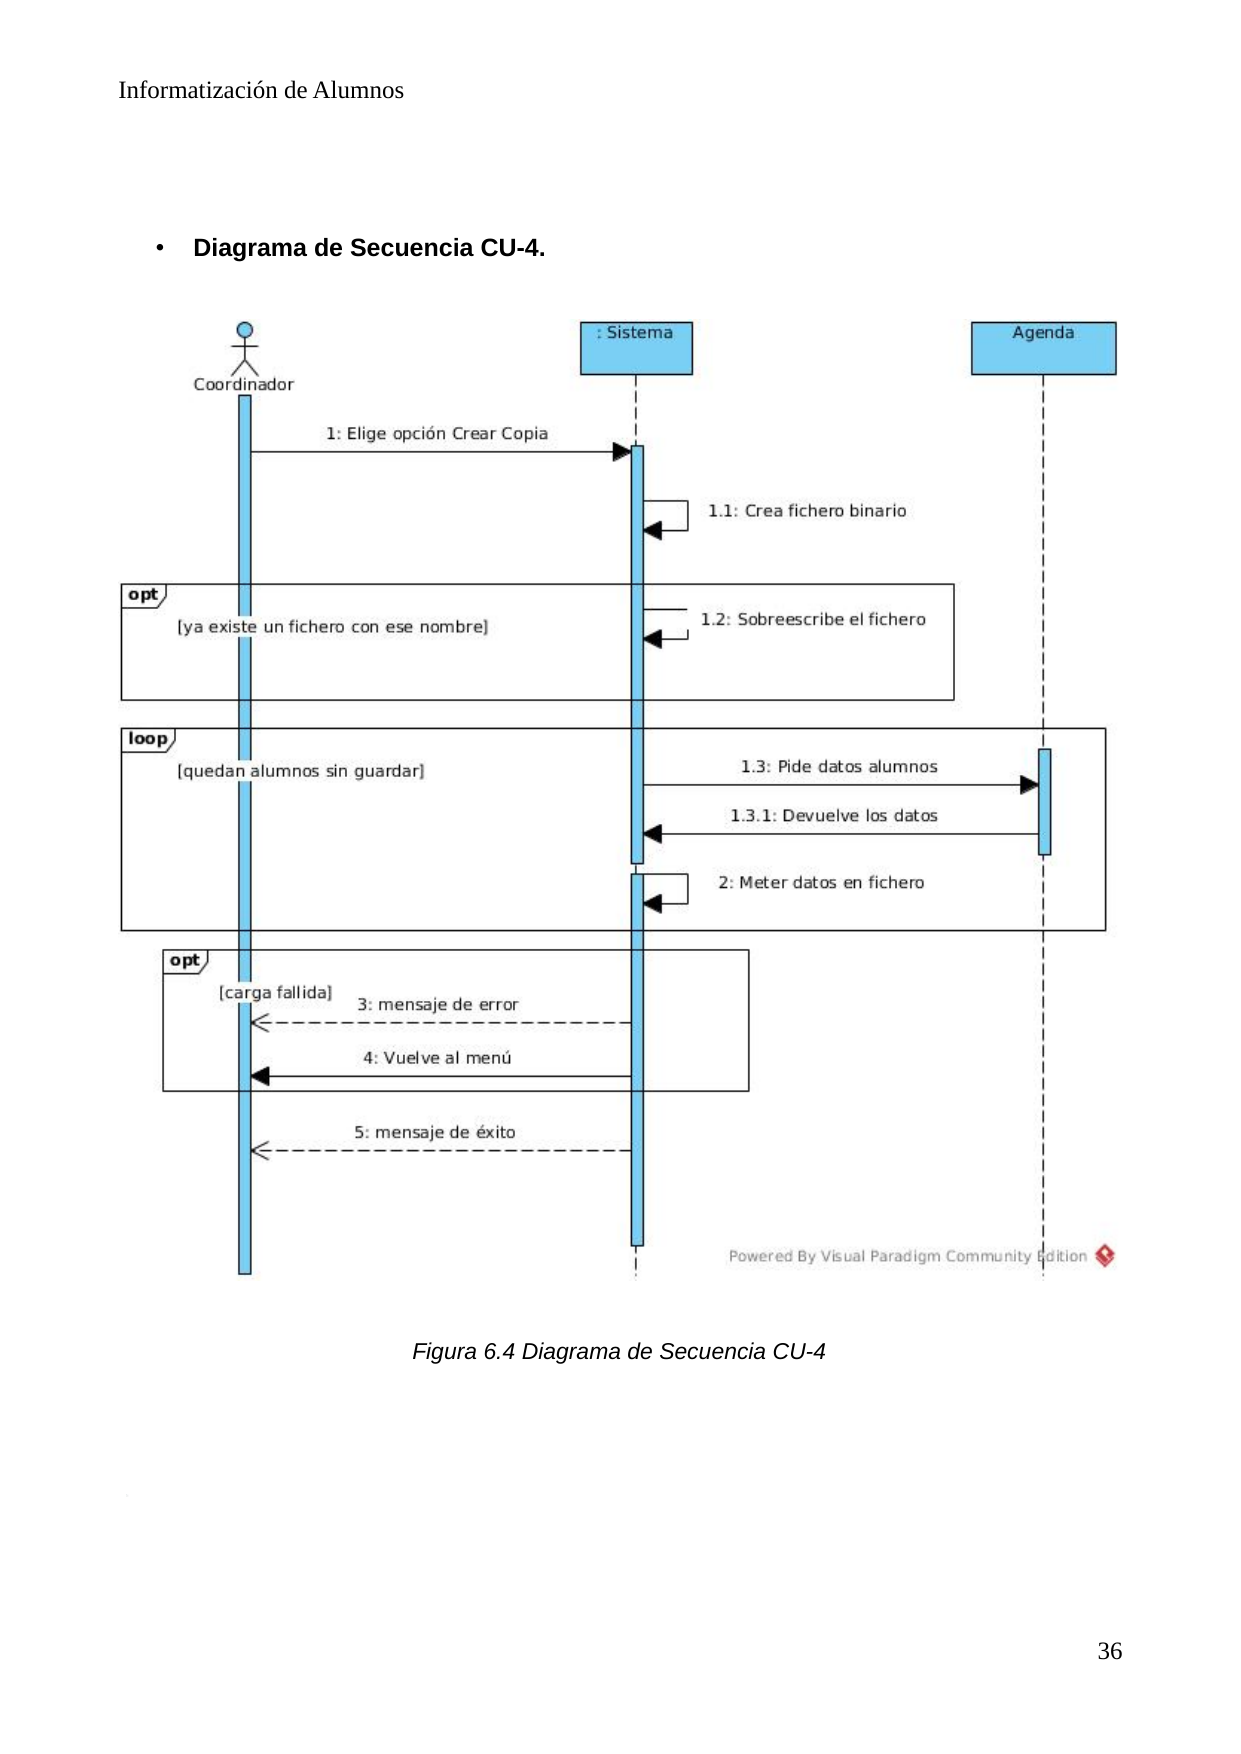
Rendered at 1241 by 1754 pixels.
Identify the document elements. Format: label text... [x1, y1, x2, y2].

text Figura 6.4 Diagrama de Secuencia CU-4 [118, 1338, 1122, 1364]
list Diagrama de Secuencia CU-4. [156, 233, 1122, 262]
